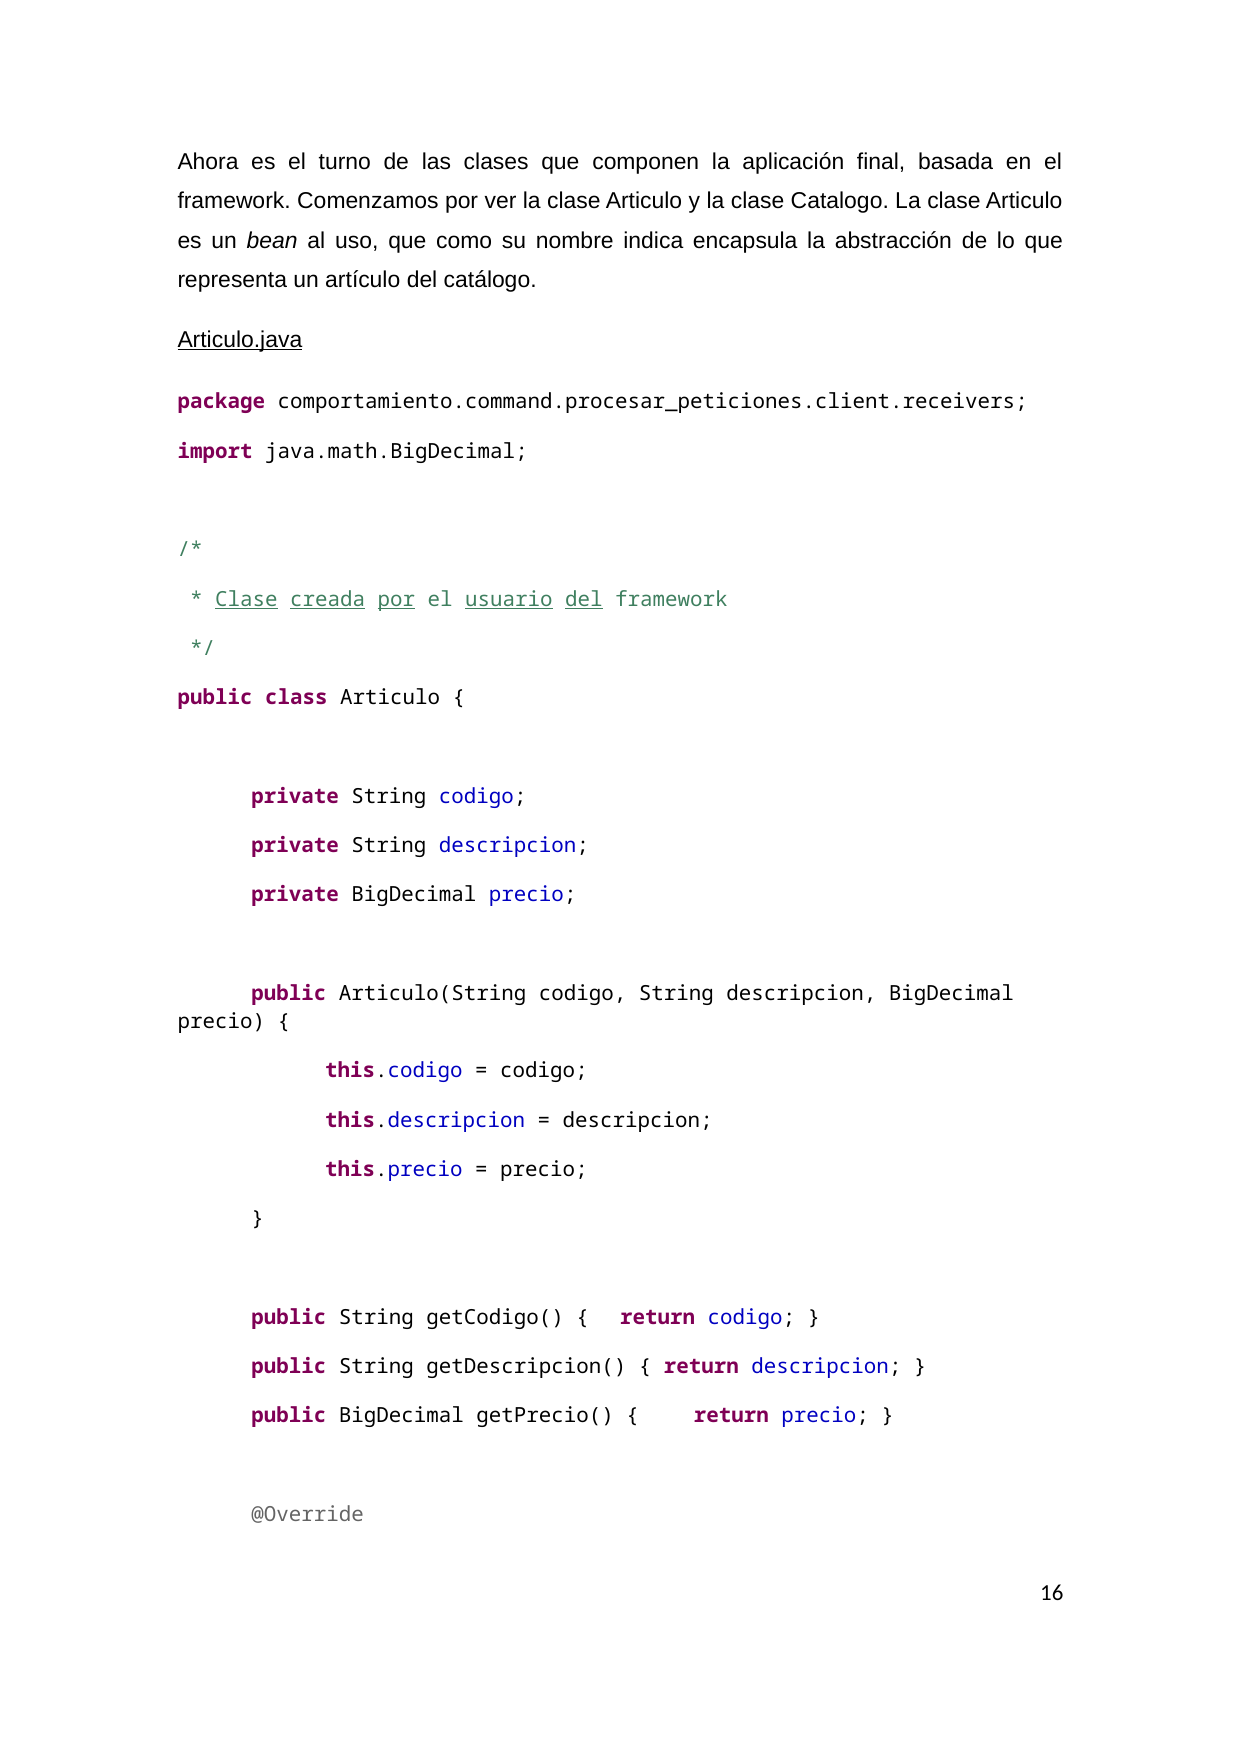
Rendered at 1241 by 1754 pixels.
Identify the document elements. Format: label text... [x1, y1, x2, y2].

text @Override [177, 1499, 1063, 1527]
text public BigDecimal getPrecio() { return precio; } [177, 1401, 1063, 1429]
text public Articulo(String codigo, String descripcion, BigDecimal precio) { [177, 978, 1063, 1035]
text Ahora es el turno de las clases que componen la aplicación final, basada en el framework. Comenzamos por ver la clase Articulo y la clase Catalogo. La clase Articulo es un bean al uso, que como su nombre indica encapsula la abstracción de lo que representa un artículo del catálogo. [177, 148, 1063, 292]
text private String codigo; [177, 781, 1063, 809]
text private BigDecimal precio; [177, 879, 1063, 908]
text package comportamiento.command.procesar_peticiones.client.receivers; [177, 387, 1063, 415]
text public String getCodigo() { return codigo; } [177, 1302, 1063, 1330]
text } [177, 1203, 1063, 1232]
text import java.math.BigDecimal; [177, 436, 1063, 464]
text this.descripcion = descripcion; [177, 1105, 1063, 1133]
text public class Articulo { [177, 682, 1063, 711]
text private String descripcion; [177, 830, 1063, 858]
text */ [177, 633, 1063, 661]
text public String getDescripcion() { return descripcion; } [177, 1351, 1063, 1380]
text /* [177, 534, 1063, 563]
text this.codigo = codigo; [177, 1056, 1063, 1084]
text * Clase creada por el usuario del framework [177, 584, 1063, 612]
text Articulo.java [177, 326, 1063, 353]
text this.precio = precio; [177, 1154, 1063, 1183]
